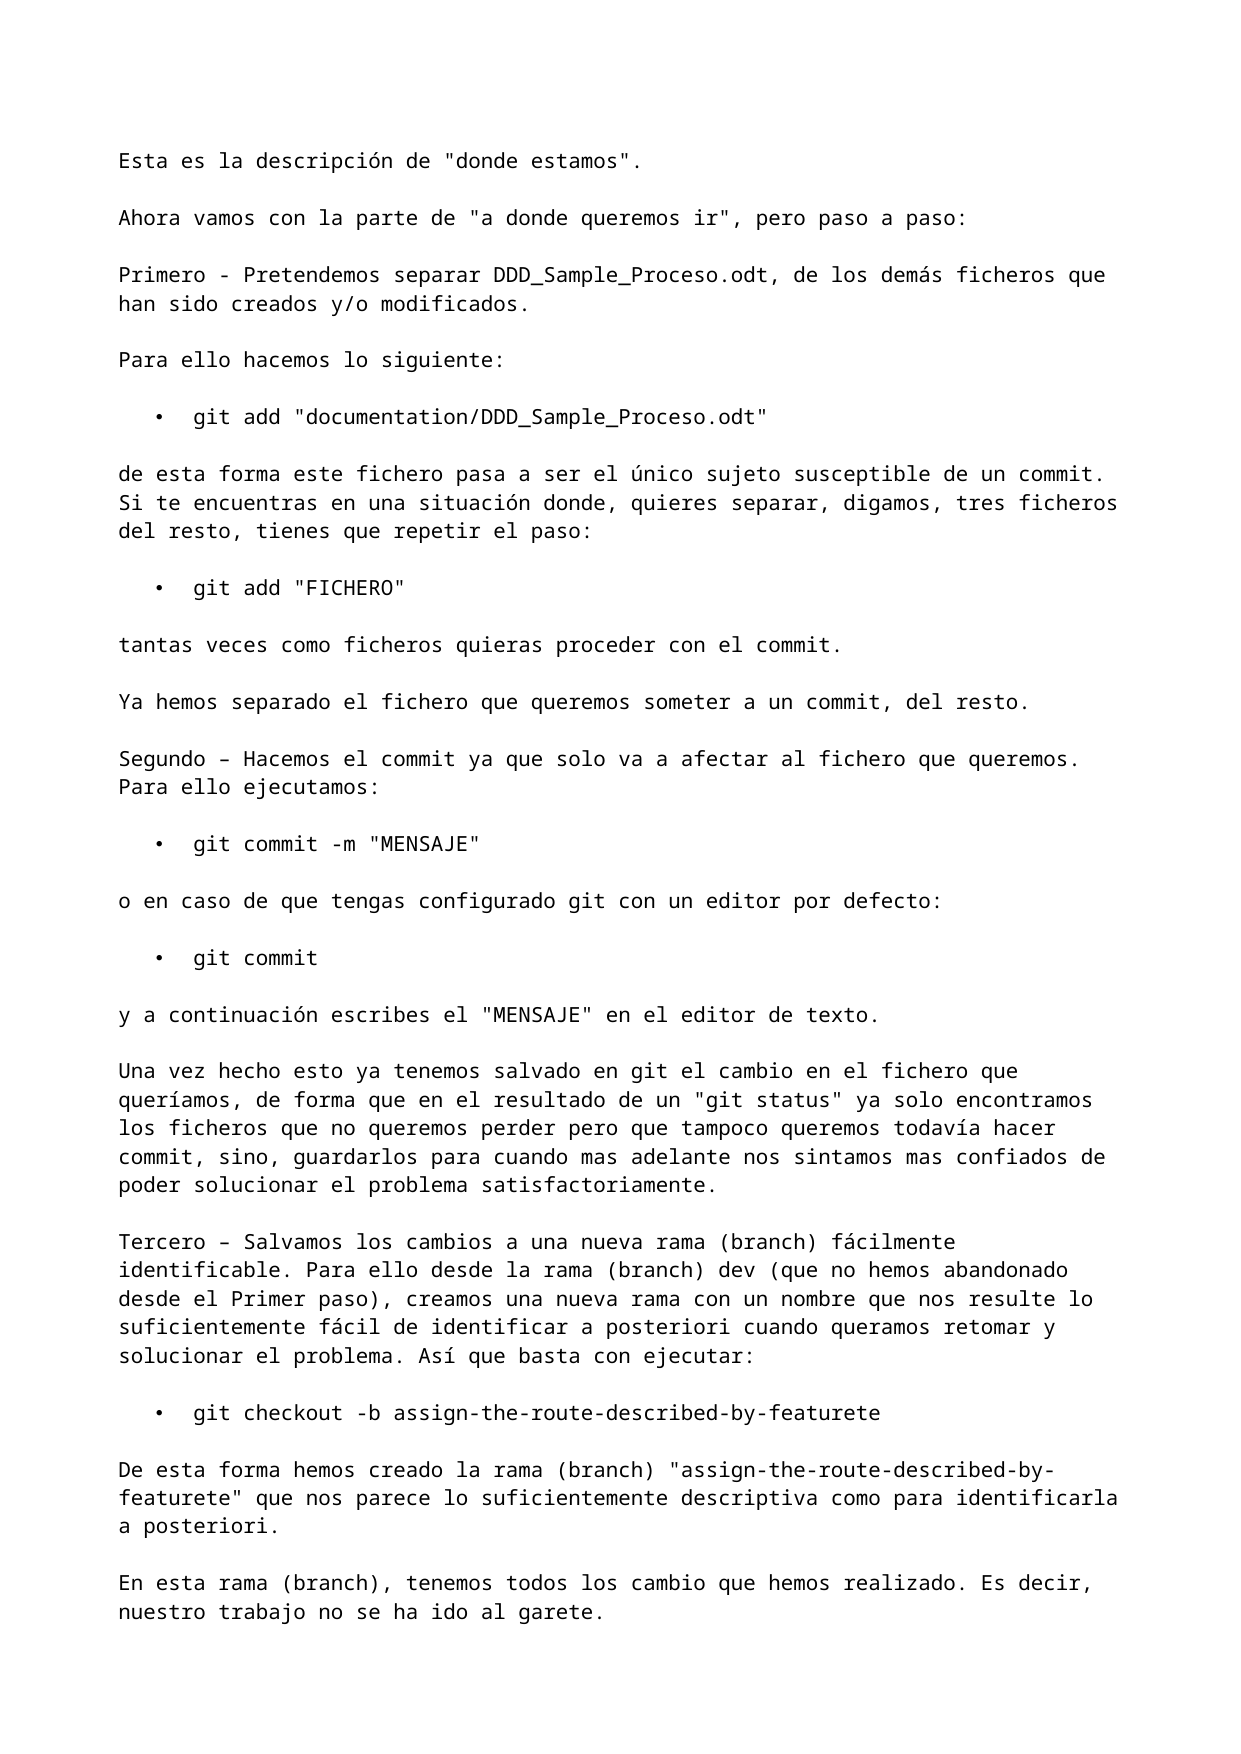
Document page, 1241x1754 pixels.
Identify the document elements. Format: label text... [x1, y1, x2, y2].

text de esta forma este fichero pasa a ser el único sujeto susceptible de un commit. Si te encuentras en una situación donde, quieres separar, digamos, tres ficheros del resto, tienes que repetir el paso: [118, 459, 1122, 545]
text Ahora vamos con la parte de "a donde queremos ir", pero paso a paso: [118, 203, 1122, 232]
text De esta forma hemos creado la rama (branch) "assign-the-route-described-by-featurete" que nos parece lo suficientemente descriptiva como para identificarla a posteriori. [118, 1455, 1122, 1540]
text Esta es la descripción de "donde estamos". [118, 147, 1122, 175]
list git commit [156, 943, 1122, 971]
list git checkout -b assign-the-route-described-by-featurete [156, 1398, 1122, 1426]
text o en caso de que tengas configurado git con un editor por defecto: [118, 886, 1122, 914]
list git add "documentation/DDD_Sample_Proceso.odt" [156, 402, 1122, 431]
text En esta rama (branch), tenemos todos los cambio que hemos realizado. Es decir, nuestro trabajo no se ha ido al garete. [118, 1568, 1122, 1625]
text Para ello hacemos lo siguiente: [118, 346, 1122, 374]
text y a continuación escribes el "MENSAJE" en el editor de texto. [118, 1000, 1122, 1028]
list git add "FICHERO" [156, 573, 1122, 602]
text tantas veces como ficheros quieras proceder con el commit. [118, 630, 1122, 658]
text Primero - Pretendemos separar DDD_Sample_Proceso.odt, de los demás ficheros que han sido creados y/o modificados. [118, 260, 1122, 317]
text Tercero – Salvamos los cambios a una nueva rama (branch) fácilmente identificable. Para ello desde la rama (branch) dev (que no hemos abandonado desde el Primer paso), creamos una nueva rama con un nombre que nos resulte lo suficientemente fácil de identificar a posteriori cuando queramos retomar y solucionar el problema. Así que basta con ejecutar: [118, 1227, 1122, 1369]
text Segundo – Hacemos el commit ya que solo va a afectar al fichero que queremos. Para ello ejecutamos: [118, 744, 1122, 801]
list git commit -m "MENSAJE" [156, 829, 1122, 857]
text Una vez hecho esto ya tenemos salvado en git el cambio en el fichero que queríamos, de forma que en el resultado de un "git status" ya solo encontramos los ficheros que no queremos perder pero que tampoco queremos todavía hacer commit, sino, guardarlos para cuando mas adelante nos sintamos mas confiados de poder solucionar el problema satisfactoriamente. [118, 1057, 1122, 1199]
text Ya hemos separado el fichero que queremos someter a un commit, del resto. [118, 687, 1122, 715]
